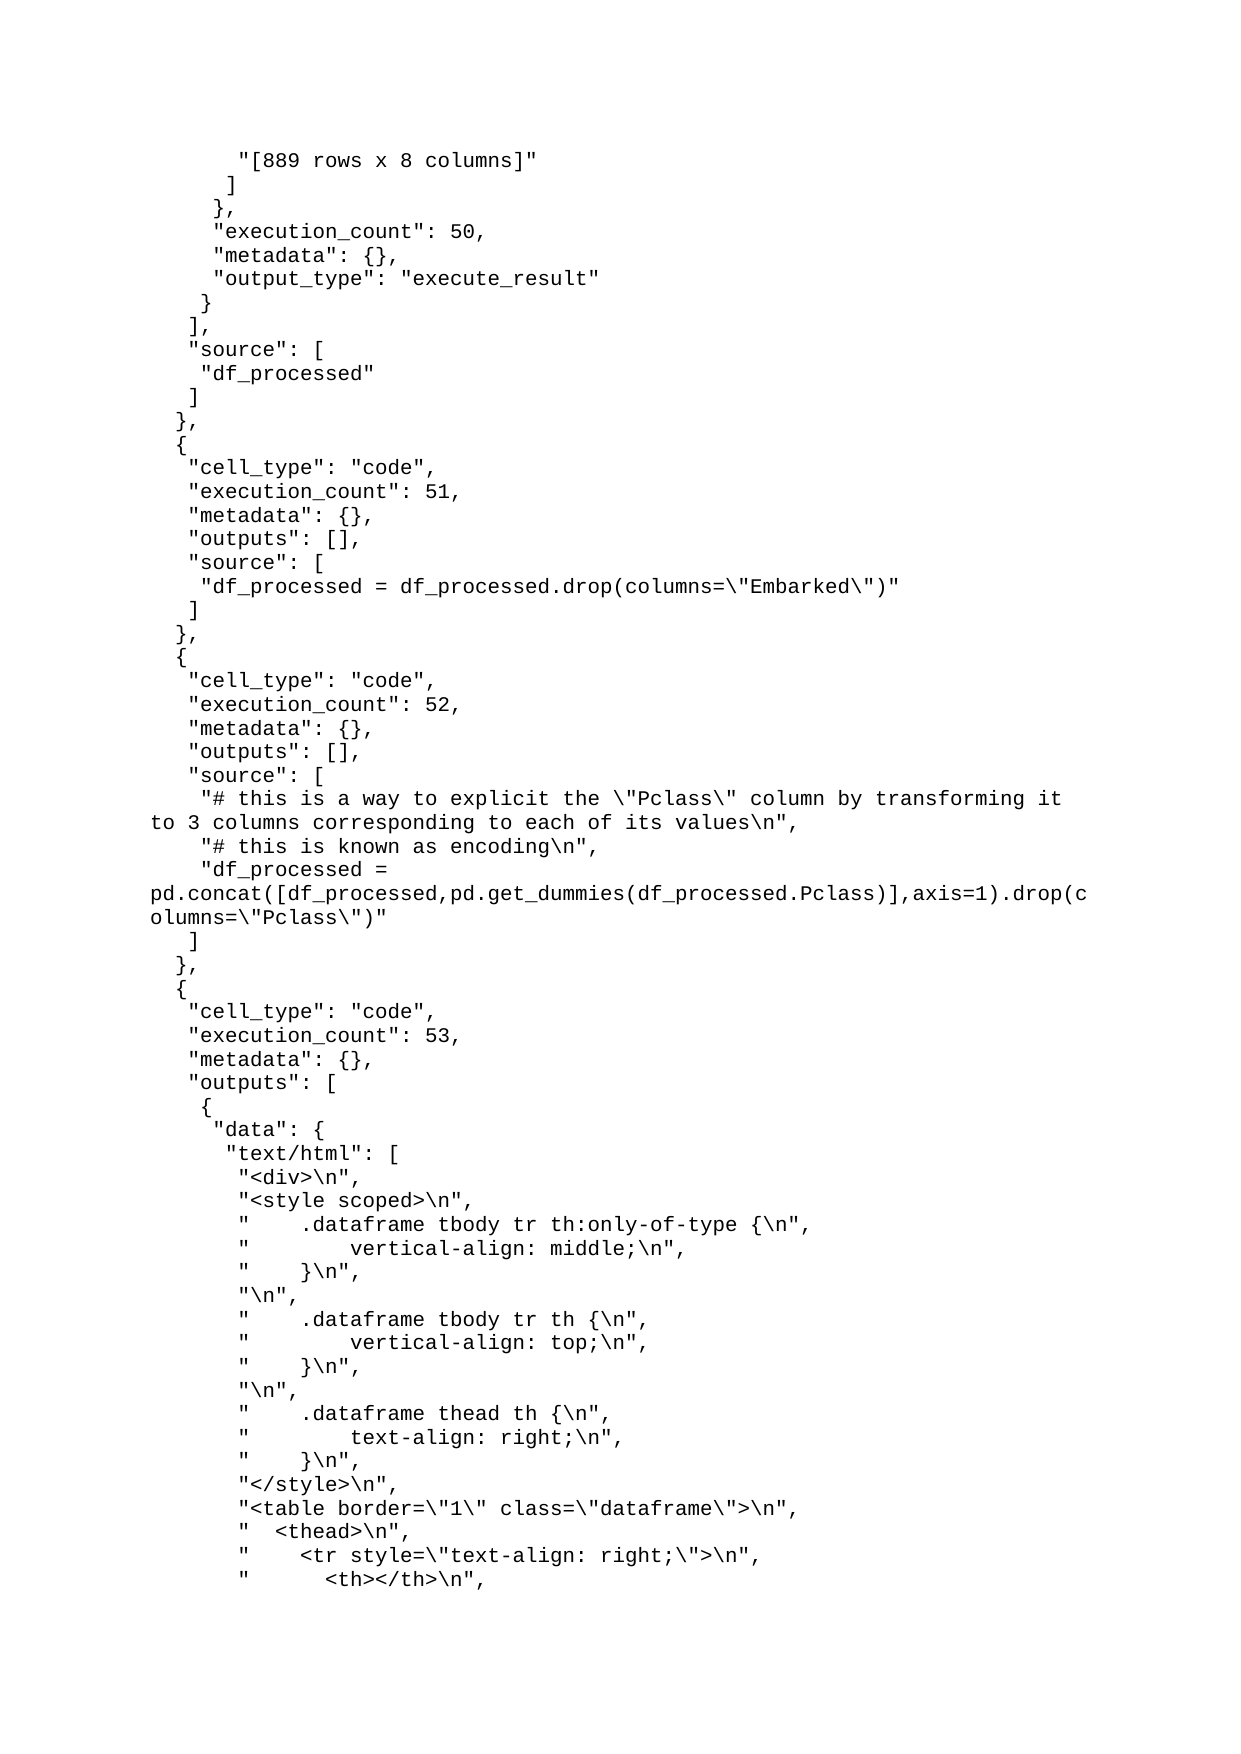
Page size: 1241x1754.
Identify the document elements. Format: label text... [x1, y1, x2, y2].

text ] [150, 599, 1090, 623]
text "\n", [150, 1285, 1090, 1309]
text ], [150, 316, 1090, 339]
text { [150, 434, 1090, 457]
text "execution_count": 51, [150, 481, 1090, 505]
text { [150, 647, 1090, 670]
text ] [150, 930, 1090, 954]
text " <th></th>\n", [150, 1569, 1090, 1592]
text " .dataframe tbody tr th:only-of-type {\n", [150, 1214, 1090, 1238]
text "source": [ [150, 765, 1090, 788]
text "text/html": [ [150, 1143, 1090, 1167]
text "# this is known as encoding\n", [150, 836, 1090, 859]
text "df_processed" [150, 363, 1090, 386]
text " <tr style=\"text-align: right;\">\n", [150, 1545, 1090, 1569]
text " }\n", [150, 1356, 1090, 1379]
text "outputs": [ [150, 1072, 1090, 1096]
text "execution_count": 50, [150, 221, 1090, 244]
text }, [150, 197, 1090, 221]
text "df_processed = pd.concat([df_processed,pd.get_dummies(df_processed.Pclass)],axis=1).drop(columns=\"Pclass\")" [150, 859, 1090, 930]
text "# this is a way to explicit the \"Pclass\" column by transforming it to 3 columns corresponding to each of its values\n", [150, 788, 1090, 836]
text "<style scoped>\n", [150, 1190, 1090, 1214]
text "<div>\n", [150, 1167, 1090, 1190]
text "cell_type": "code", [150, 457, 1090, 481]
text " }\n", [150, 1261, 1090, 1285]
text "source": [ [150, 339, 1090, 363]
text " vertical-align: top;\n", [150, 1332, 1090, 1356]
text "\n", [150, 1379, 1090, 1403]
text { [150, 978, 1090, 1001]
text " }\n", [150, 1451, 1090, 1474]
text }, [150, 410, 1090, 434]
text " .dataframe thead th {\n", [150, 1403, 1090, 1427]
text "metadata": {}, [150, 1048, 1090, 1072]
text "cell_type": "code", [150, 1001, 1090, 1025]
text "[889 rows x 8 columns]" [150, 150, 1090, 174]
text ] [150, 386, 1090, 410]
text "df_processed = df_processed.drop(columns=\"Embarked\")" [150, 576, 1090, 599]
text }, [150, 954, 1090, 978]
text "outputs": [], [150, 741, 1090, 765]
text "source": [ [150, 552, 1090, 576]
text "execution_count": 52, [150, 694, 1090, 717]
text ] [150, 174, 1090, 197]
text "</style>\n", [150, 1474, 1090, 1498]
text "outputs": [], [150, 528, 1090, 552]
text "metadata": {}, [150, 505, 1090, 528]
text " .dataframe tbody tr th {\n", [150, 1309, 1090, 1332]
text "execution_count": 53, [150, 1025, 1090, 1048]
text { [150, 1096, 1090, 1119]
text "metadata": {}, [150, 244, 1090, 268]
text }, [150, 623, 1090, 647]
text } [150, 292, 1090, 316]
text "metadata": {}, [150, 717, 1090, 741]
text "<table border=\"1\" class=\"dataframe\">\n", [150, 1498, 1090, 1521]
text " vertical-align: middle;\n", [150, 1238, 1090, 1261]
text " <thead>\n", [150, 1521, 1090, 1545]
text "output_type": "execute_result" [150, 268, 1090, 292]
text "cell_type": "code", [150, 670, 1090, 694]
text " text-align: right;\n", [150, 1427, 1090, 1451]
text "data": { [150, 1119, 1090, 1143]
